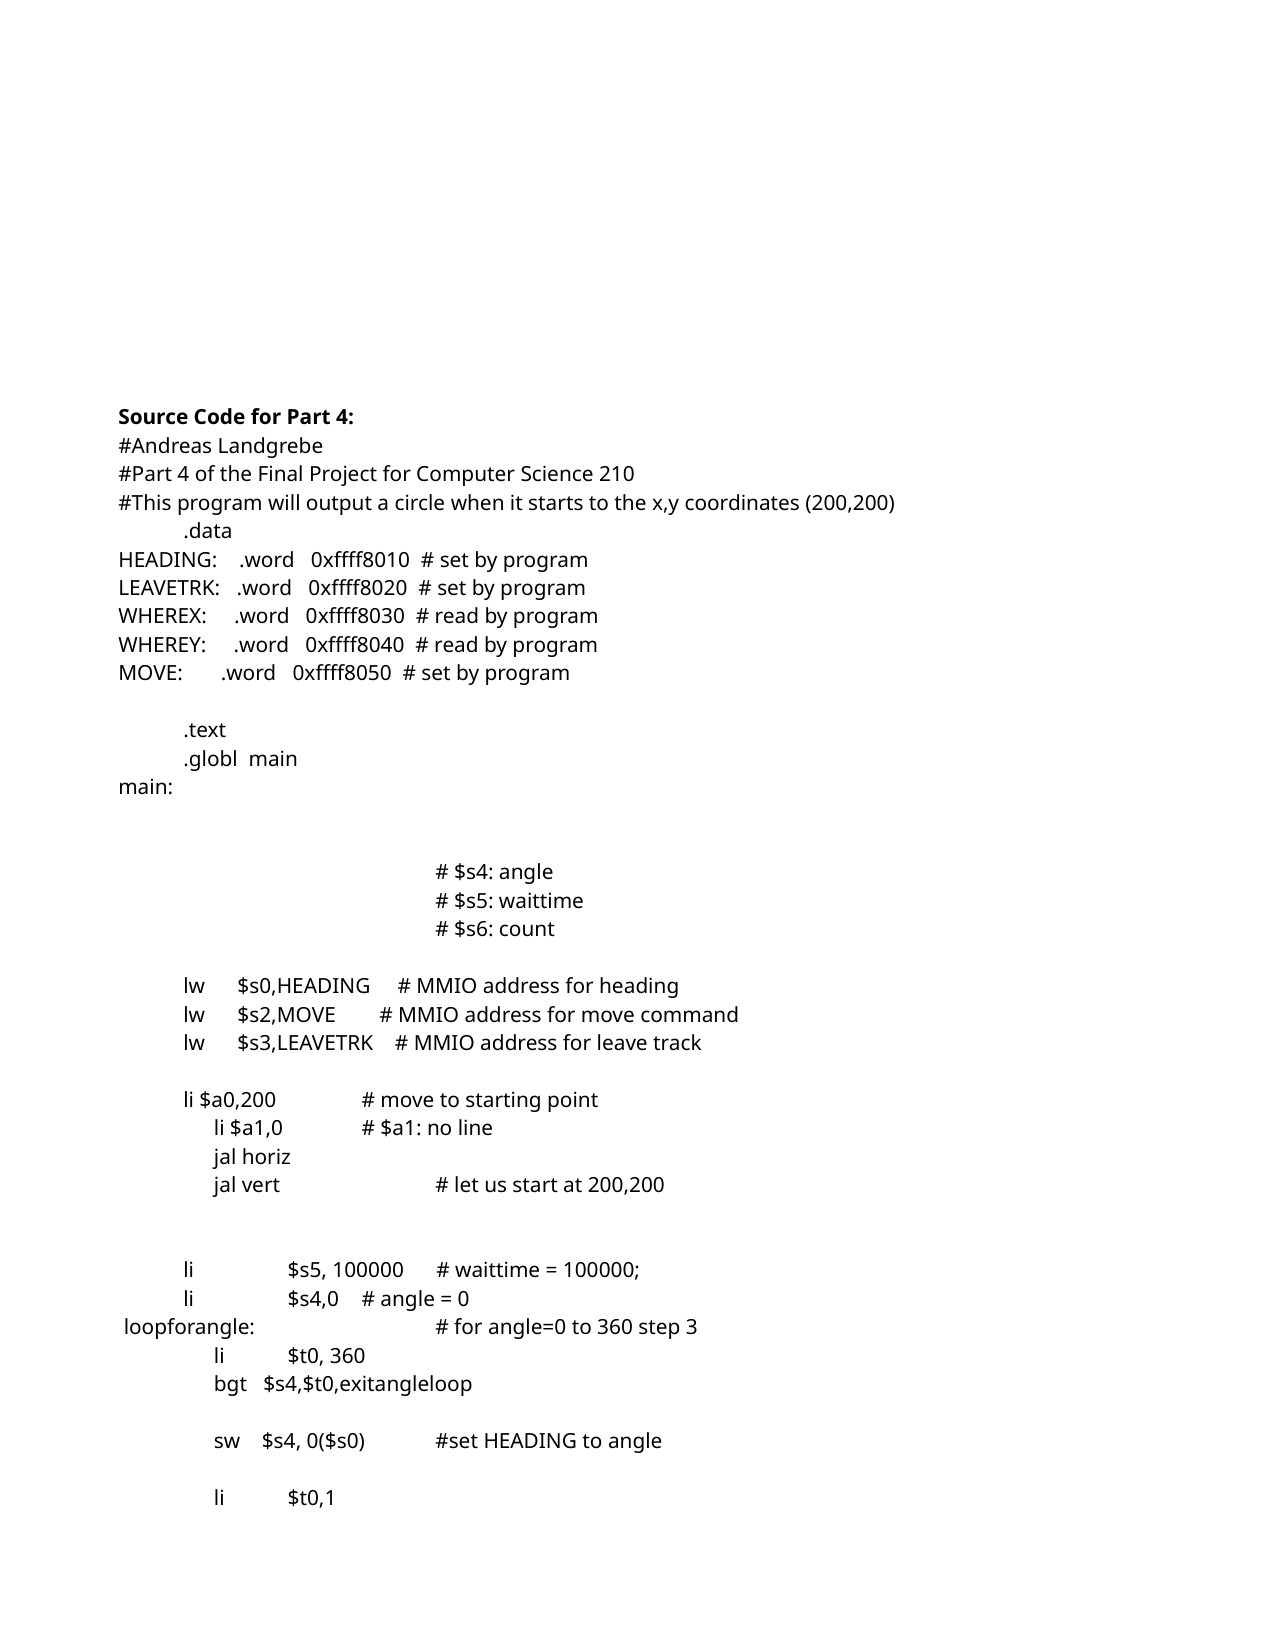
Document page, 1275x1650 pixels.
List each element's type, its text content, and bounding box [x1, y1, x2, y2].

text lw $s2,MOVE # MMIO address for move command [118, 1000, 1157, 1028]
text li $s4,0 # angle = 0 [118, 1284, 1157, 1312]
text LEAVETRK: .word 0xffff8020 # set by program [118, 573, 1157, 602]
text li $t0,1 [118, 1483, 1157, 1512]
text WHEREX: .word 0xffff8030 # read by program [118, 602, 1157, 630]
text Source Code for Part 4: [118, 402, 1157, 431]
text # $s5: waittime [118, 886, 1157, 914]
text sw $s4, 0($s0) #set HEADING to angle [118, 1426, 1157, 1455]
text # $s6: count [118, 914, 1157, 943]
text #This program will output a circle when it starts to the x,y coordinates (200,200) [118, 488, 1157, 516]
text .globl main [118, 744, 1157, 772]
text #Part 4 of the Final Project for Computer Science 210 [118, 459, 1157, 488]
text loopforangle: # for angle=0 to 360 step 3 [118, 1312, 1157, 1341]
text li $a0,200 # move to starting point [118, 1085, 1157, 1113]
text .text [118, 715, 1157, 744]
text li $t0, 360 [118, 1341, 1157, 1369]
text lw $s3,LEAVETRK # MMIO address for leave track [118, 1028, 1157, 1057]
text jal horiz [118, 1142, 1157, 1170]
text MOVE: .word 0xffff8050 # set by program [118, 658, 1157, 687]
text li $s5, 100000 # waittime = 100000; [118, 1256, 1157, 1284]
text main: [118, 772, 1157, 801]
text #Andreas Landgrebe [118, 431, 1157, 459]
text WHEREY: .word 0xffff8040 # read by program [118, 630, 1157, 658]
text HEADING: .word 0xffff8010 # set by program [118, 545, 1157, 573]
text li $a1,0 # $a1: no line [118, 1113, 1157, 1142]
text # $s4: angle [118, 857, 1157, 886]
text .data [118, 516, 1157, 545]
text jal vert # let us start at 200,200 [118, 1170, 1157, 1199]
text lw $s0,HEADING # MMIO address for heading [118, 971, 1157, 1000]
text bgt $s4,$t0,exitangleloop [118, 1369, 1157, 1398]
